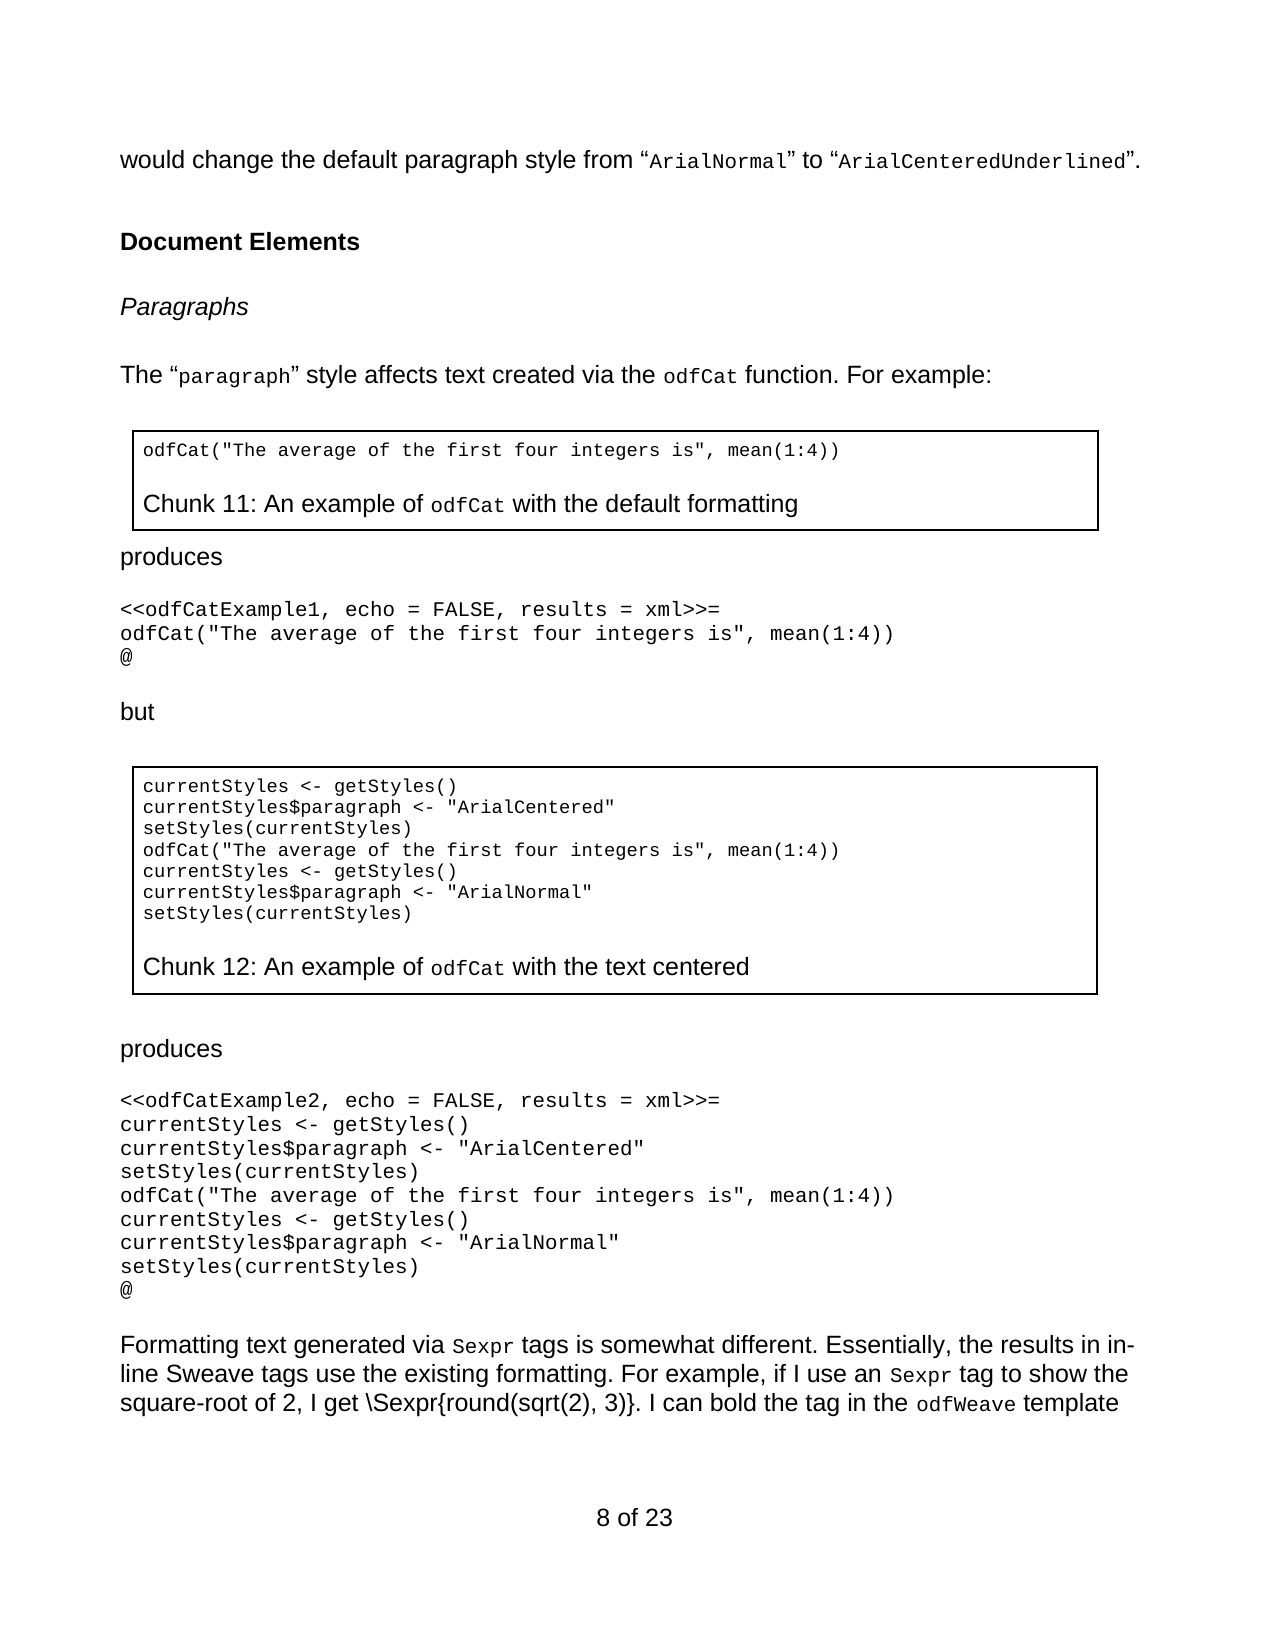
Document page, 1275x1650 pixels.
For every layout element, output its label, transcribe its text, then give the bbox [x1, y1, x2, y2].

text currentStyles <- getStyles() [143, 862, 1087, 883]
text The “paragraph” style affects text created via the odfCat function. For example: [120, 361, 1149, 390]
text setStyles(currentStyles) [120, 1161, 1149, 1185]
text currentStyles$paragraph <- "ArialCentered" [120, 1138, 1149, 1161]
text currentStyles <- getStyles() [143, 777, 1087, 798]
text currentStyles <- getStyles() [120, 1114, 1149, 1138]
text Chunk 12: An example of odfCat with the text centered [143, 953, 1087, 982]
text but [120, 698, 1149, 726]
text odfCat("The average of the first four integers is", mean(1:4)) [120, 1185, 1149, 1208]
text odfCat("The average of the first four integers is", mean(1:4)) [120, 623, 1149, 646]
text Formatting text generated via Sexpr tags is somewhat different. Essentially, the results in in-line Sweave tags use the existing formatting. For example, if I use an Sexpr tag to show the square-root of 2, I get \Sexpr{round(sqrt(2), 3)}. I can bold the tag in the odfWeave template [120, 1331, 1149, 1418]
text setStyles(currentStyles) [120, 1256, 1149, 1279]
subtitle Document Elements [120, 228, 1149, 256]
text currentStyles <- getStyles() [120, 1208, 1149, 1232]
text currentStyles$paragraph <- "ArialNormal" [143, 883, 1087, 904]
text <<odfCatExample2, echo = FALSE, results = xml>>= [120, 1090, 1149, 1114]
text would change the default paragraph style from “ArialNormal” to “ArialCenteredUnderlined”. [120, 146, 1149, 175]
text @ [120, 646, 1149, 670]
text odfCat("The average of the first four integers is", mean(1:4)) [143, 840, 1087, 862]
text currentStyles$paragraph <- "ArialCentered" [143, 798, 1087, 819]
text produces [120, 1034, 1149, 1062]
text produces [120, 543, 1149, 571]
text odfCat("The average of the first four integers is", mean(1:4)) [143, 441, 1088, 462]
text <<odfCatExample1, echo = FALSE, results = xml>>= [120, 599, 1149, 623]
text setStyles(currentStyles) [143, 904, 1087, 925]
text @ [120, 1279, 1149, 1303]
text Chunk 11: An example of odfCat with the default formatting [143, 490, 1088, 518]
text setStyles(currentStyles) [143, 819, 1087, 840]
text currentStyles$paragraph <- "ArialNormal" [120, 1232, 1149, 1256]
subtitle Paragraphs [120, 293, 1149, 321]
